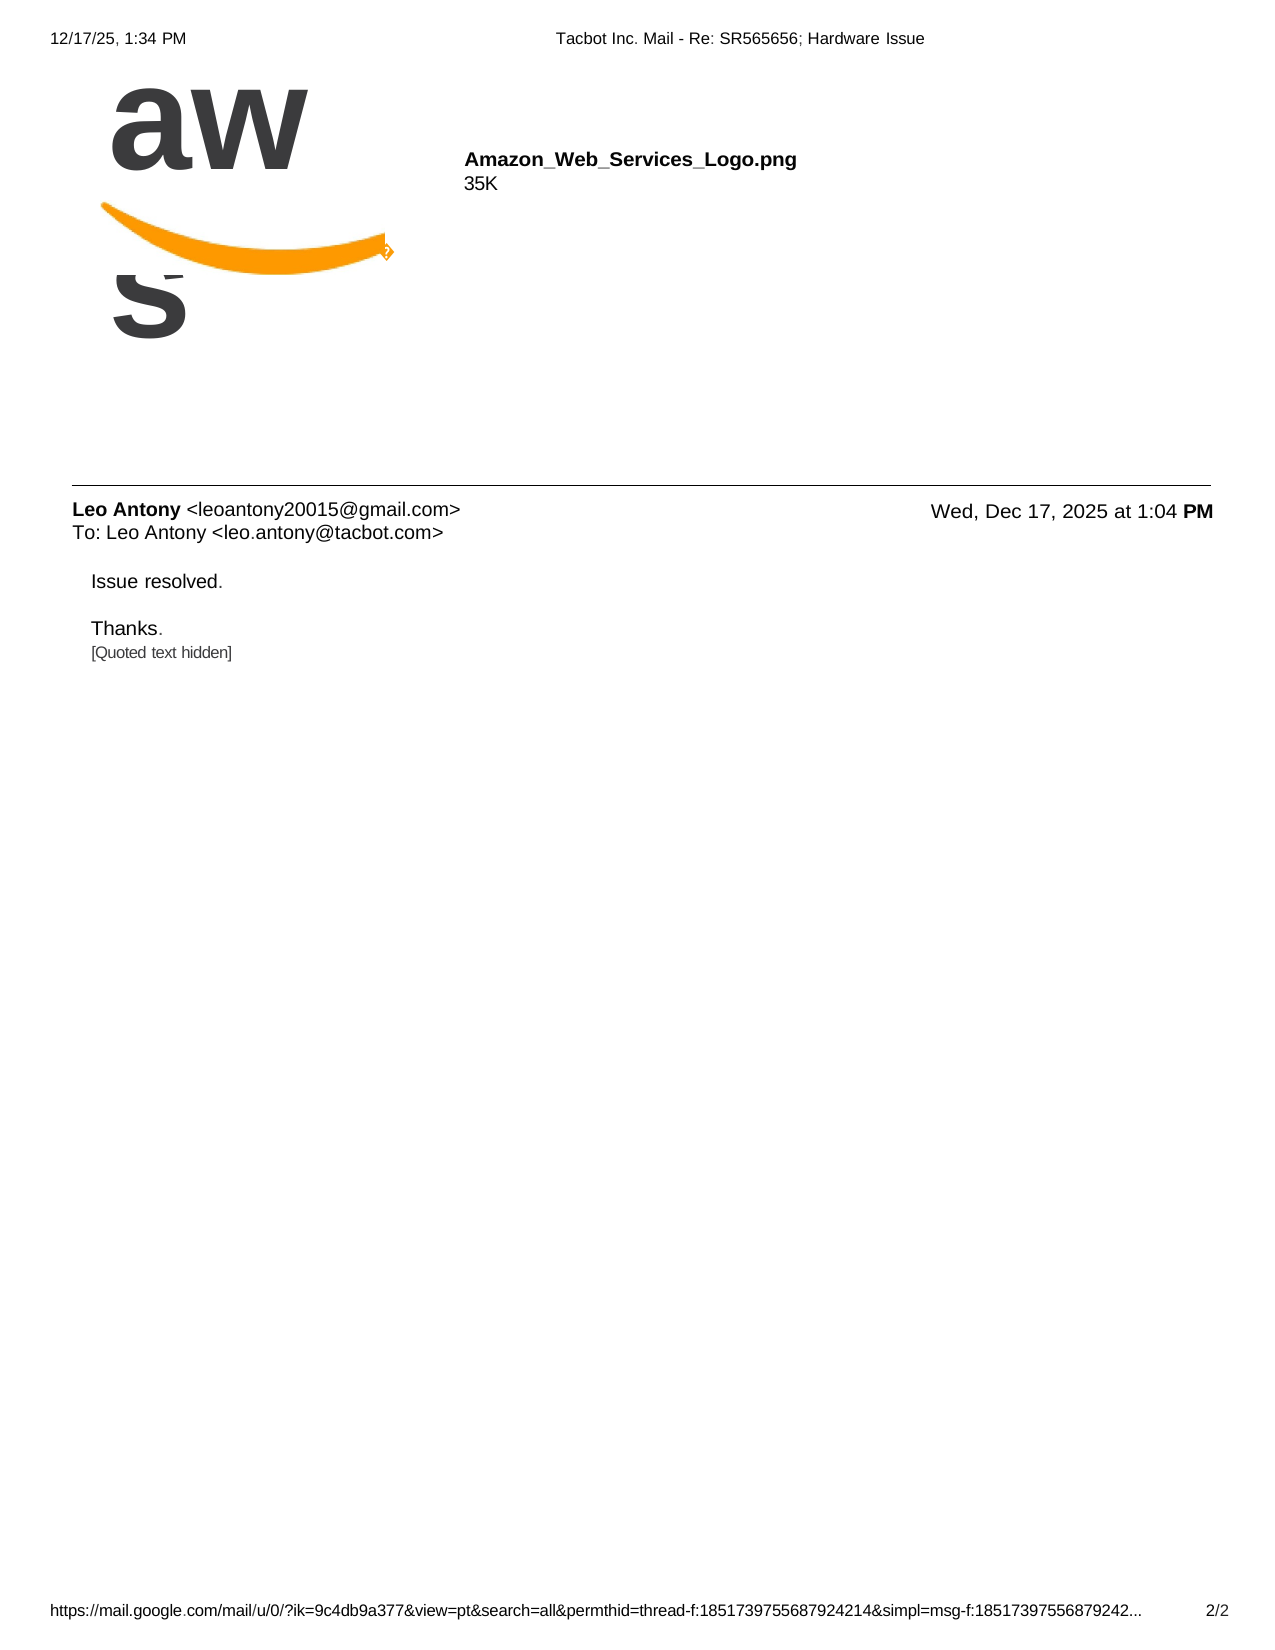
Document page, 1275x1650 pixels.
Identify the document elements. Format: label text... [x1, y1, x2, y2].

text Thanks. [91, 616, 1237, 639]
subtitle aws [109, 35, 390, 241]
subtitle aws [109, 263, 390, 371]
text � [378, 241, 395, 263]
text 35K [464, 172, 1237, 194]
text Issue resolved. [91, 569, 476, 592]
picture [100, 200, 385, 275]
text Amazon_Web_Services_Logo.png [464, 148, 1237, 171]
text Leo Antony <leoantony20015@gmail.com> To: Leo Antony <leo.antony@tacbot.com> [72, 498, 472, 544]
text Wed, Dec 17, 2025 at 1:04 PM [931, 500, 1237, 523]
text [Quoted text hidden] [91, 643, 1237, 662]
